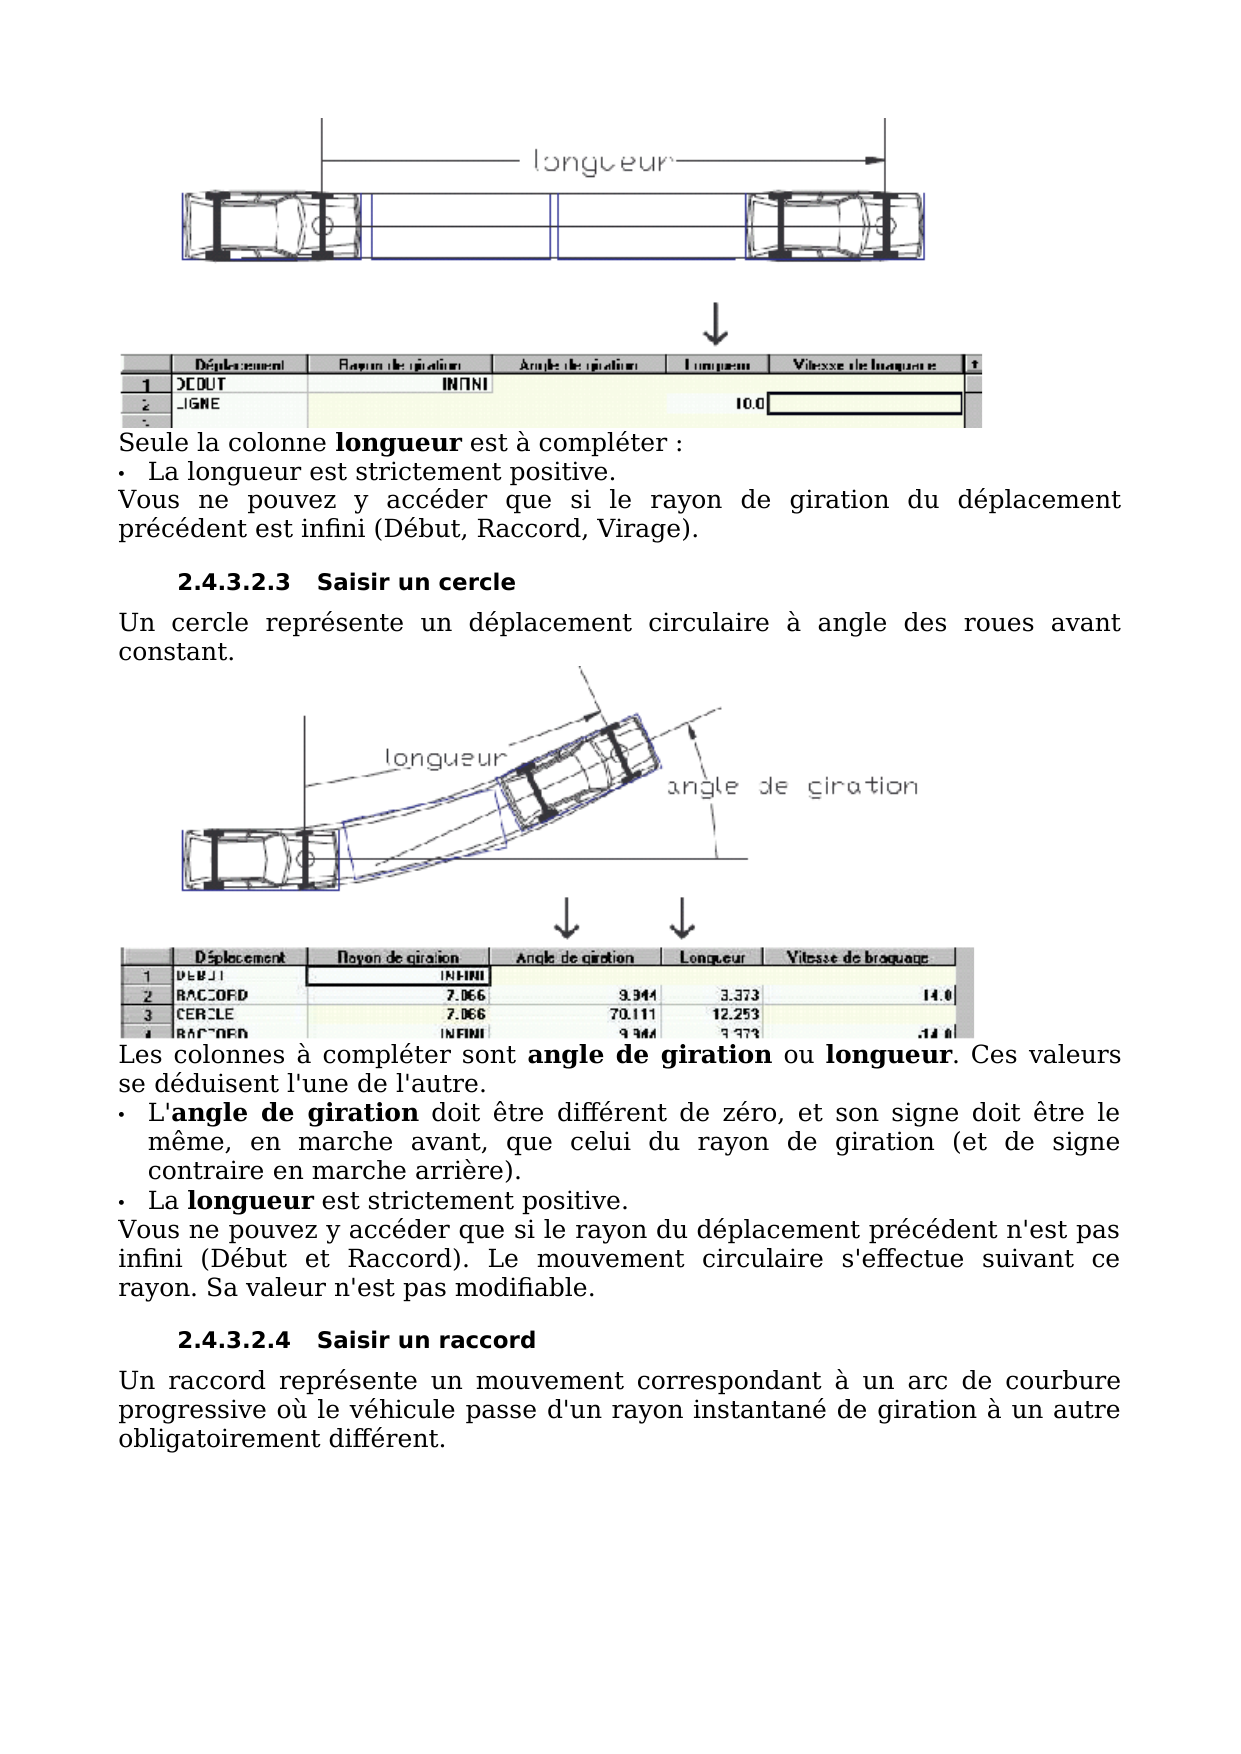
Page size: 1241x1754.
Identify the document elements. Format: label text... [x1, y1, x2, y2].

list La longueur est strictement positive. [118, 1186, 1122, 1215]
subtitle Saisir un raccord [177, 1327, 1122, 1354]
text Un cercle représente un déplacement circulaire à angle des roues avant constant. [118, 608, 1122, 666]
picture [118, 118, 983, 428]
text Seule la colonne longueur est à compléter : [118, 427, 1122, 457]
text Un raccord représente un mouvement correspondant à un arc de courbure progressive où le véhicule passe d'un rayon instantané de giration à un autre obligatoirement différent. [118, 1366, 1122, 1453]
list L'angle de giration doit être différent de zéro, et son signe doit être le même, en marche avant, que celui du rayon de giration (et de signe contraire en marche arrière). [118, 1098, 1122, 1186]
subtitle Saisir un cercle [177, 569, 1122, 596]
text Vous ne pouvez y accéder que si le rayon du déplacement précédent n'est pas infini (Début et Raccord). Le mouvement circulaire s'effectue suivant ce rayon. Sa valeur n'est pas modifiable. [118, 1215, 1122, 1302]
list La longueur est strictement positive. [118, 457, 1122, 486]
picture [118, 666, 975, 1040]
text Vous ne pouvez y accéder que si le rayon de giration du déplacement précédent est infini (Début, Raccord, Virage). [118, 486, 1122, 544]
text Les colonnes à compléter sont angle de giration ou longueur. Ces valeurs se déduisent l'une de l'autre. [118, 1040, 1122, 1098]
